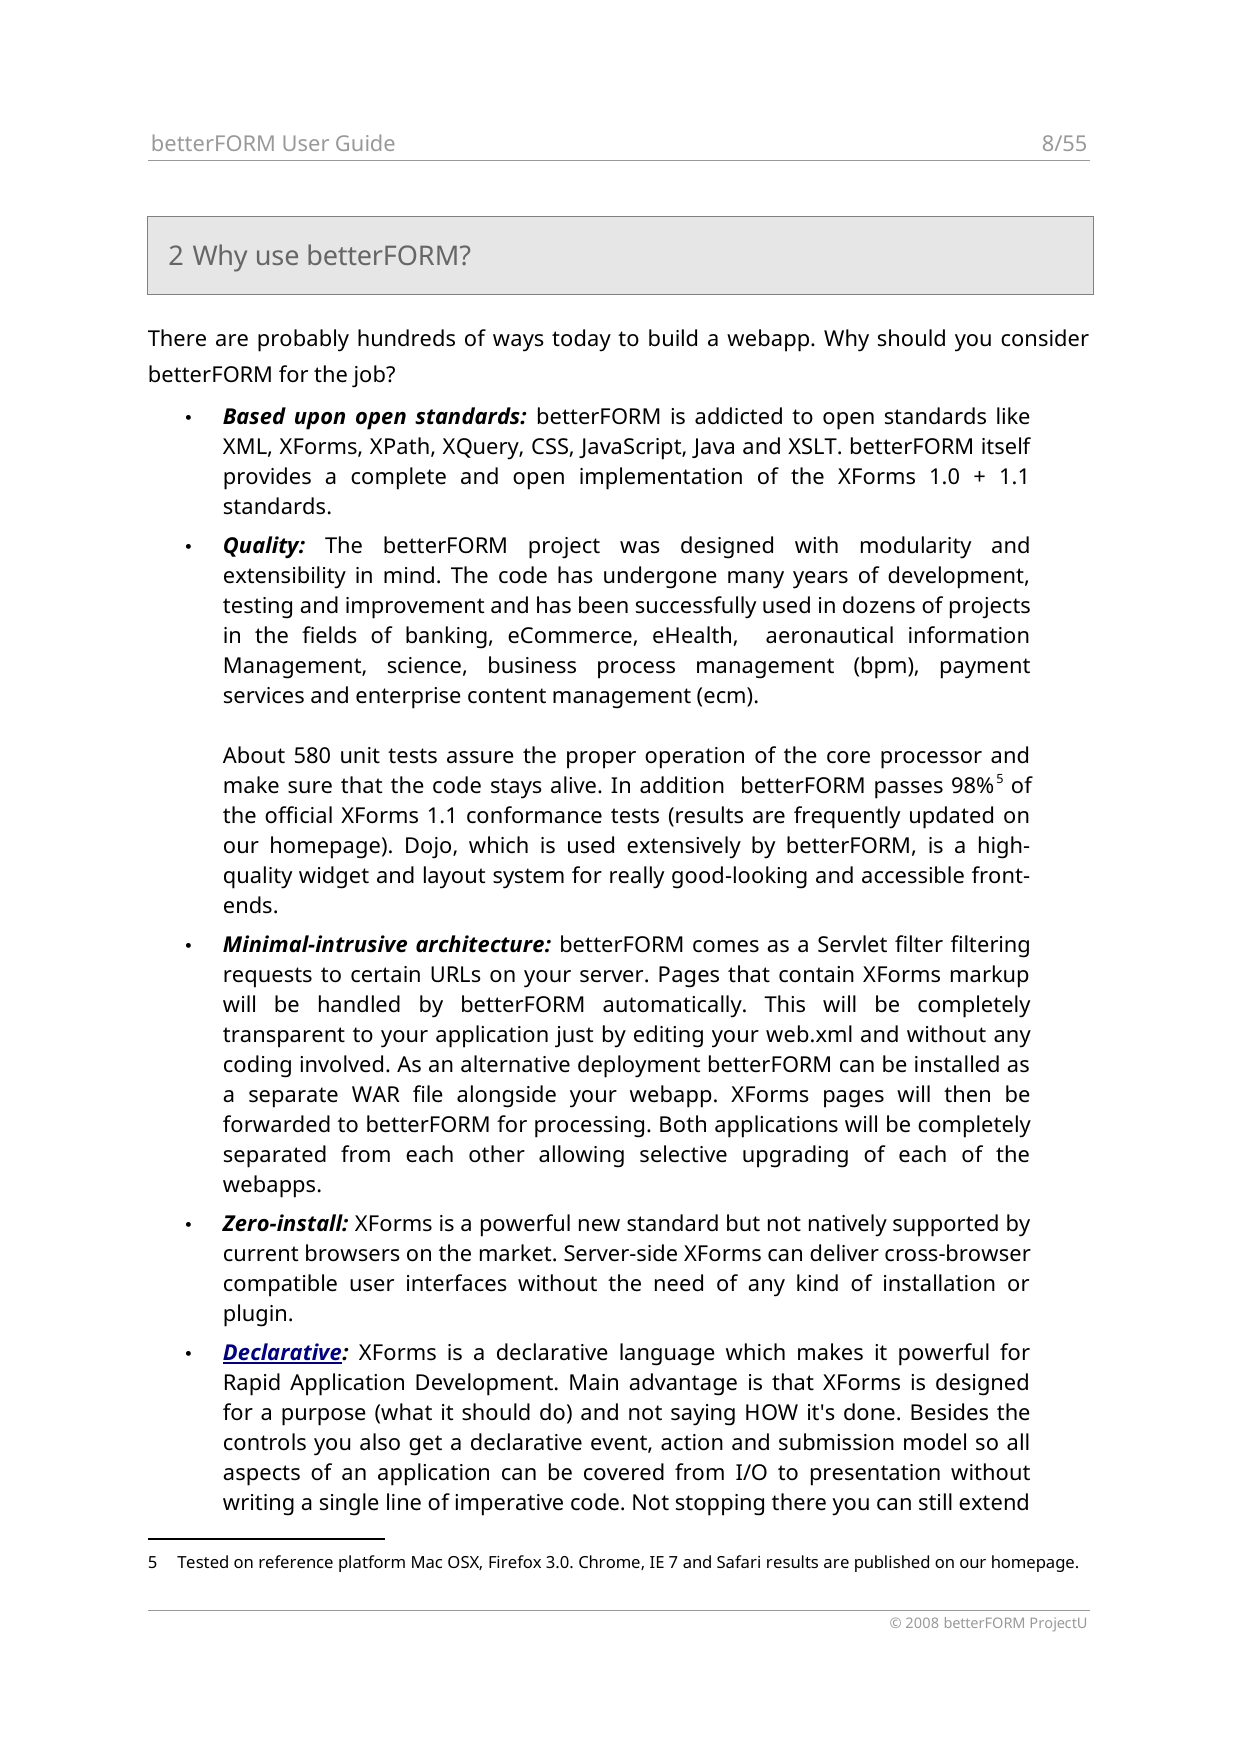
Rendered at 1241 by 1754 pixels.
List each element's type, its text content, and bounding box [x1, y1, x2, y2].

list Zero-install: XForms is a powerful new standard but not natively supported by current browsers on the market. Server-side XForms can deliver cross-browser compatible user interfaces without the need of any kind of installation or plugin. [185, 1208, 1032, 1328]
list Declarative: XForms is a declarative language which makes it powerful for Rapid Application Development. Main advantage is that XForms is designed for a purpose (what it should do) and not saying HOW it's done. Besides the controls you also get a declarative event, action and submission model so all aspects of an application can be covered from I/O to presentation without writing a single line of imperative code. Not stopping there you can still extend [185, 1337, 1032, 1517]
list Quality: The betterFORM project was designed with modularity and extensibility in mind. The code has undergone many years of development, testing and improvement and has been successfully used in dozens of projects in the fields of banking, eCommerce, eHealth, aeronautical information Management, science, business process management (bpm), payment services and enterprise content management (ecm). About 580 unit tests assure the proper operation of the core processor and make sure that the code stays alive. In addition betterFORM passes 98% of the official XForms 1.1 conformance tests (results are frequently updated on our homepage). Dojo, which is used extensively by betterFORM, is a high-quality widget and layout system for really good-looking and accessible front-ends. [185, 530, 1032, 920]
text There are probably hundreds of ways today to build a webapp. Why should you consider betterFORM for the job? [148, 323, 1090, 389]
subtitle Why use betterFORM? [148, 217, 1093, 294]
list Based upon open standards: betterFORM is addicted to open standards like XML, XForms, XPath, XQuery, CSS, JavaScript, Java and XSLT. betterFORM itself provides a complete and open implementation of the XForms 1.0 + 1.1 standards. [185, 401, 1032, 521]
list Minimal-intrusive architecture: betterFORM comes as a Servlet filter filtering requests to certain URLs on your server. Pages that contain XForms markup will be handled by betterFORM automatically. This will be completely transparent to your application just by editing your web.xml and without any coding involved. As an alternative deployment betterFORM can be installed as a separate WAR file alongside your webapp. XForms pages will then be forwarded to betterFORM for processing. Both applications will be completely separated from each other allowing selective upgrading of each of the webapps. [185, 929, 1032, 1199]
list Tested on reference platform Mac OSX, Firefox 3.0. Chrome, IE 7 and Safari results are published on our homepage. [148, 1551, 1093, 1574]
